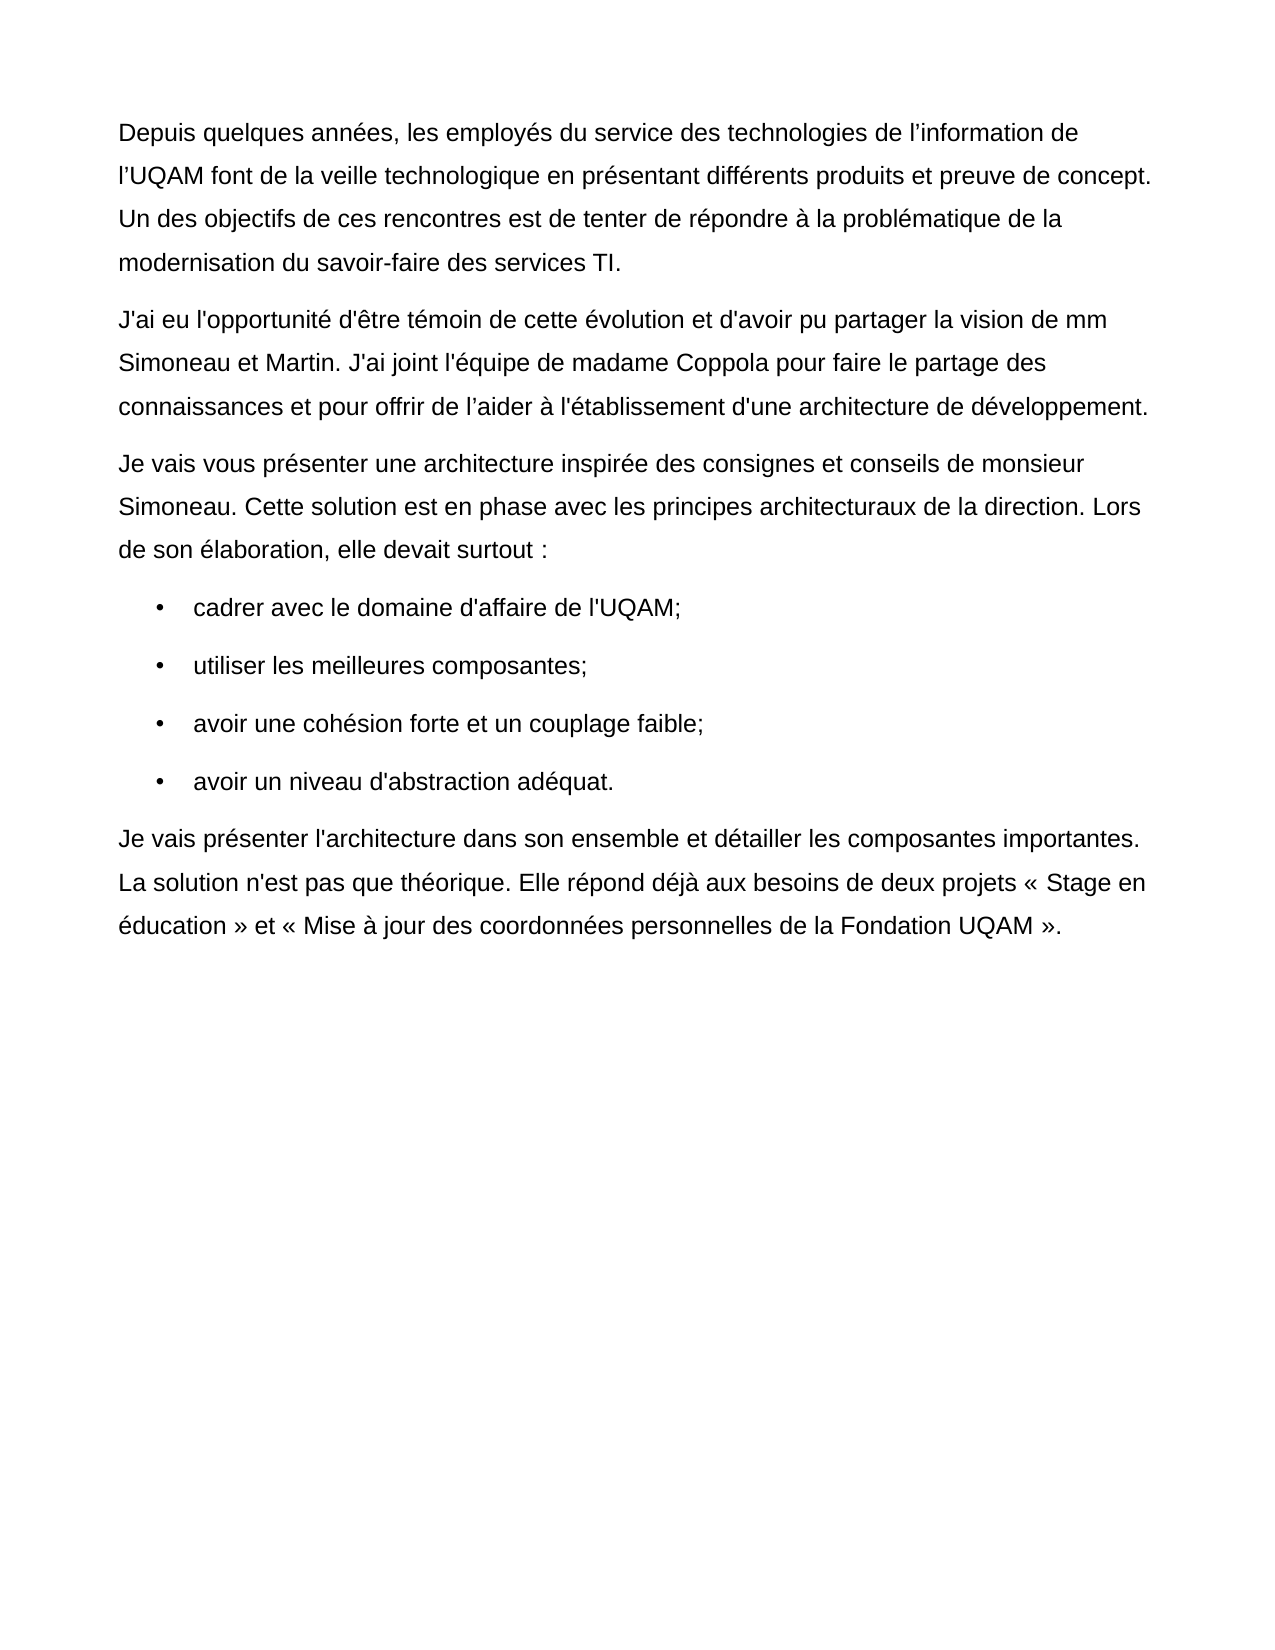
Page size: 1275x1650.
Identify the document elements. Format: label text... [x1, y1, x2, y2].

text Je vais présenter l'architecture dans son ensemble et détailler les composantes importantes. La solution n'est pas que théorique. Elle répond déjà aux besoins de deux projets « Stage en éducation » et « Mise à jour des coordonnées personnelles de la Fondation UQAM ». [118, 824, 1157, 939]
list utiliser les meilleures composantes; [156, 651, 1157, 680]
text J'ai eu l'opportunité d'être témoin de cette évolution et d'avoir pu partager la vision de mm Simoneau et Martin. J'ai joint l'équipe de madame Coppola pour faire le partage des connaissances et pour offrir de l’aider à l'établissement d'une architecture de développement. [118, 305, 1157, 420]
list avoir un niveau d'abstraction adéquat. [156, 767, 1157, 795]
list avoir une cohésion forte et un couplage faible; [156, 709, 1157, 738]
text Je vais vous présenter une architecture inspirée des consignes et conseils de monsieur Simoneau. Cette solution est en phase avec les principes architecturaux de la direction. Lors de son élaboration, elle devait surtout : [118, 449, 1157, 564]
text Depuis quelques années, les employés du service des technologies de l’information de l’UQAM font de la veille technologique en présentant différents produits et preuve de concept. Un des objectifs de ces rencontres est de tenter de répondre à la problématique de la modernisation du savoir-faire des services TI. [118, 118, 1157, 276]
list cadrer avec le domaine d'affaire de l'UQAM; [156, 593, 1157, 622]
